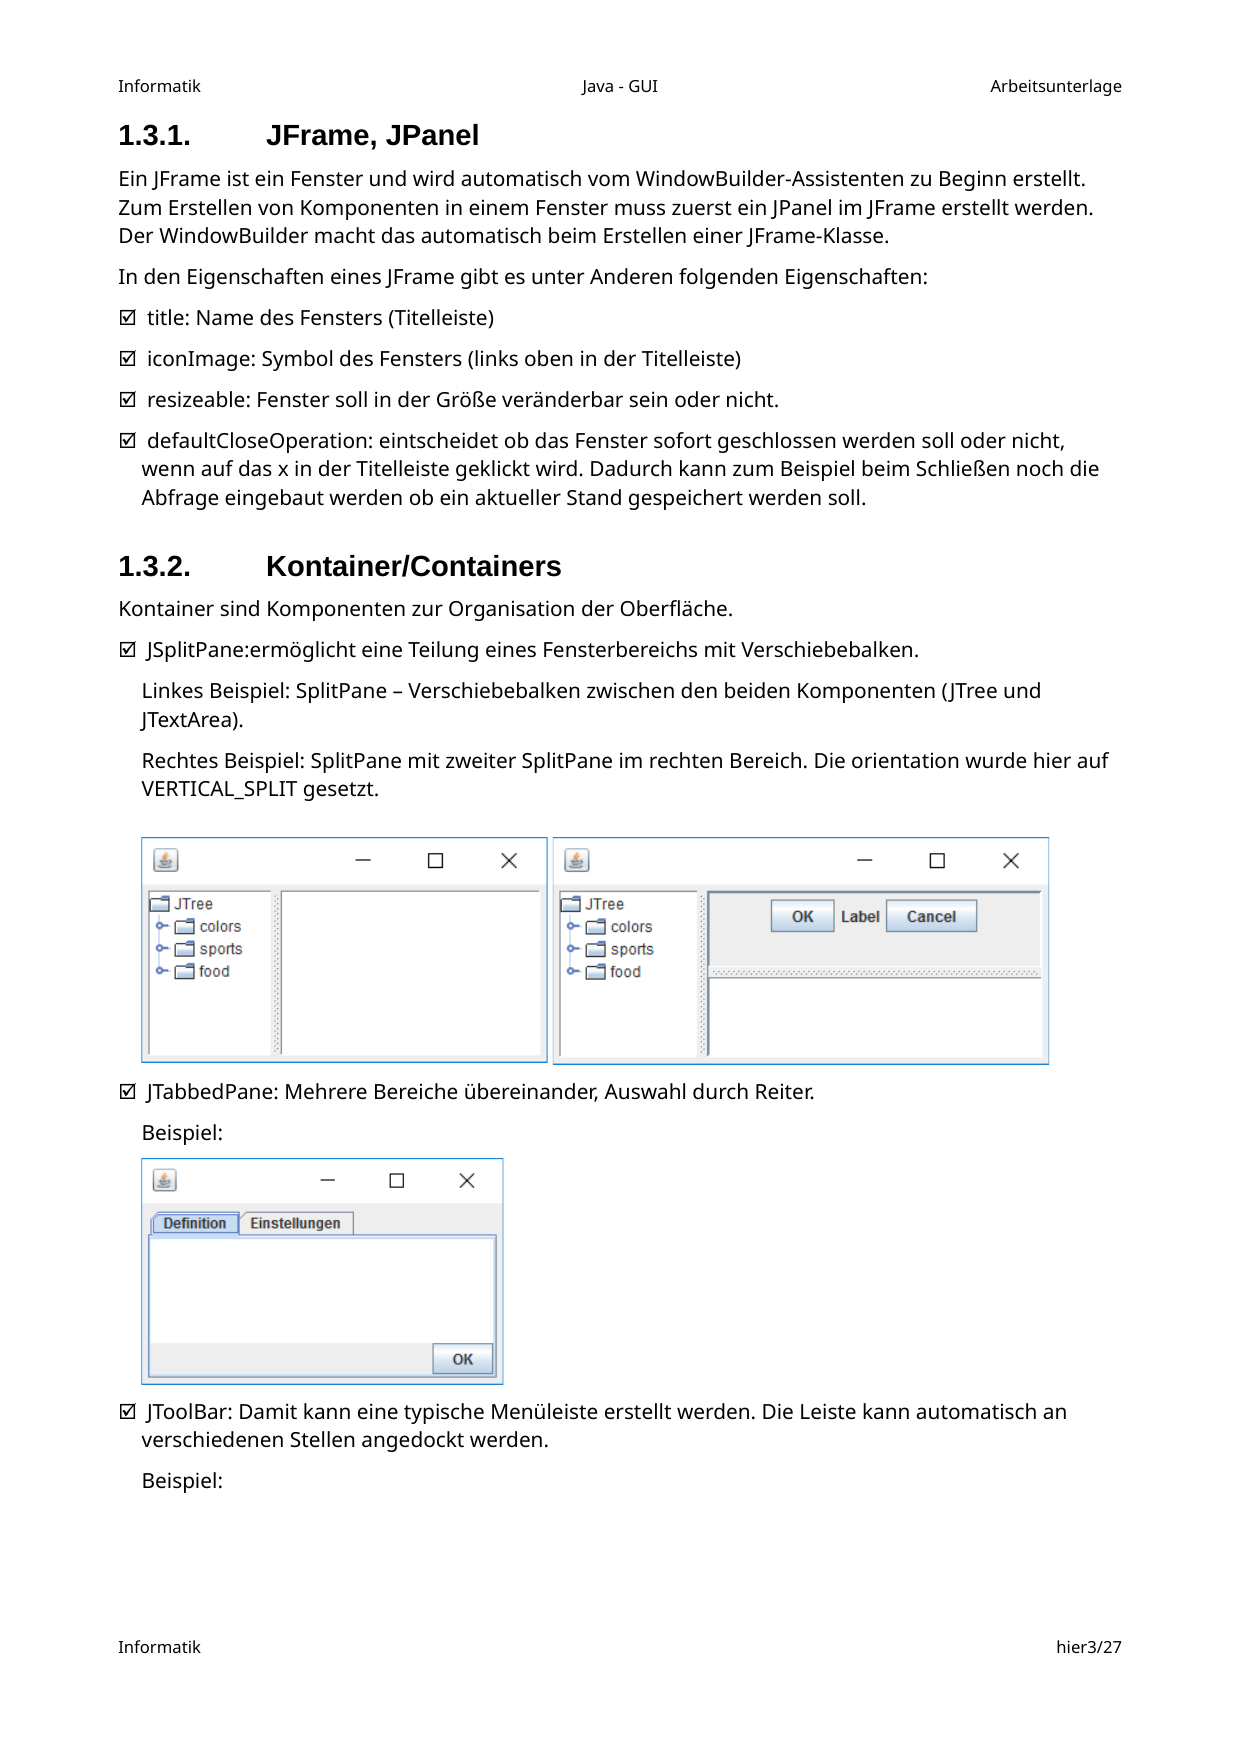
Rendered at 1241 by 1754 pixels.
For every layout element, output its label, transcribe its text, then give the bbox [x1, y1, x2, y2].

subtitle Kontainer/Containers [118, 548, 1122, 582]
text Rechtes Beispiel: SplitPane mit zweiter SplitPane im rechten Bereich. Die orientation wurde hier auf VERTICAL_SPLIT gesetzt. [141, 746, 1122, 803]
text Kontainer sind Komponenten zur Organisation der Oberfläche. [118, 594, 1122, 623]
list JSplitPane:ermöglicht eine Teilung eines Fensterbereichs mit Verschiebebalken. [118, 636, 1122, 664]
list title: Name des Fensters (Titelleiste) [118, 303, 1122, 331]
text Beispiel: [141, 1118, 1122, 1146]
text Beispiel: [141, 1466, 1122, 1495]
list iconImage: Symbol des Fensters (links oben in der Titelleiste) [118, 344, 1122, 372]
list defaultCloseOperation: eintscheidet ob das Fenster sofort geschlossen werden soll oder nicht, wenn auf das x in der Titelleiste geklickt wird. Dadurch kann zum Beispiel beim Schließen noch die Abfrage eingebaut werden ob ein aktueller Stand gespeichert werden soll. [118, 426, 1122, 511]
list JTabbedPane: Mehrere Bereiche übereinander, Auswahl durch Reiter. [118, 1077, 1122, 1105]
subtitle JFrame, JPanel [118, 118, 1122, 152]
text Linkes Beispiel: SplitPane – Verschiebebalken zwischen den beiden Komponenten (JTree und JTextArea). [141, 676, 1122, 733]
text Ein JFrame ist ein Fenster und wird automatisch vom WindowBuilder-Assistenten zu Beginn erstellt. Zum Erstellen von Komponenten in einem Fenster muss zuerst ein JPanel im JFrame erstellt werden. Der WindowBuilder macht das automatisch beim Erstellen einer JFrame-Klasse. [118, 164, 1122, 249]
list JToolBar: Damit kann eine typische Menüleiste erstellt werden. Die Leiste kann automatisch an verschiedenen Stellen angedockt werden. [118, 1397, 1122, 1454]
list resizeable: Fenster soll in der Größe veränderbar sein oder nicht. [118, 385, 1122, 413]
text In den Eigenschaften eines JFrame gibt es unter Anderen folgenden Eigenschaften: [118, 262, 1122, 290]
